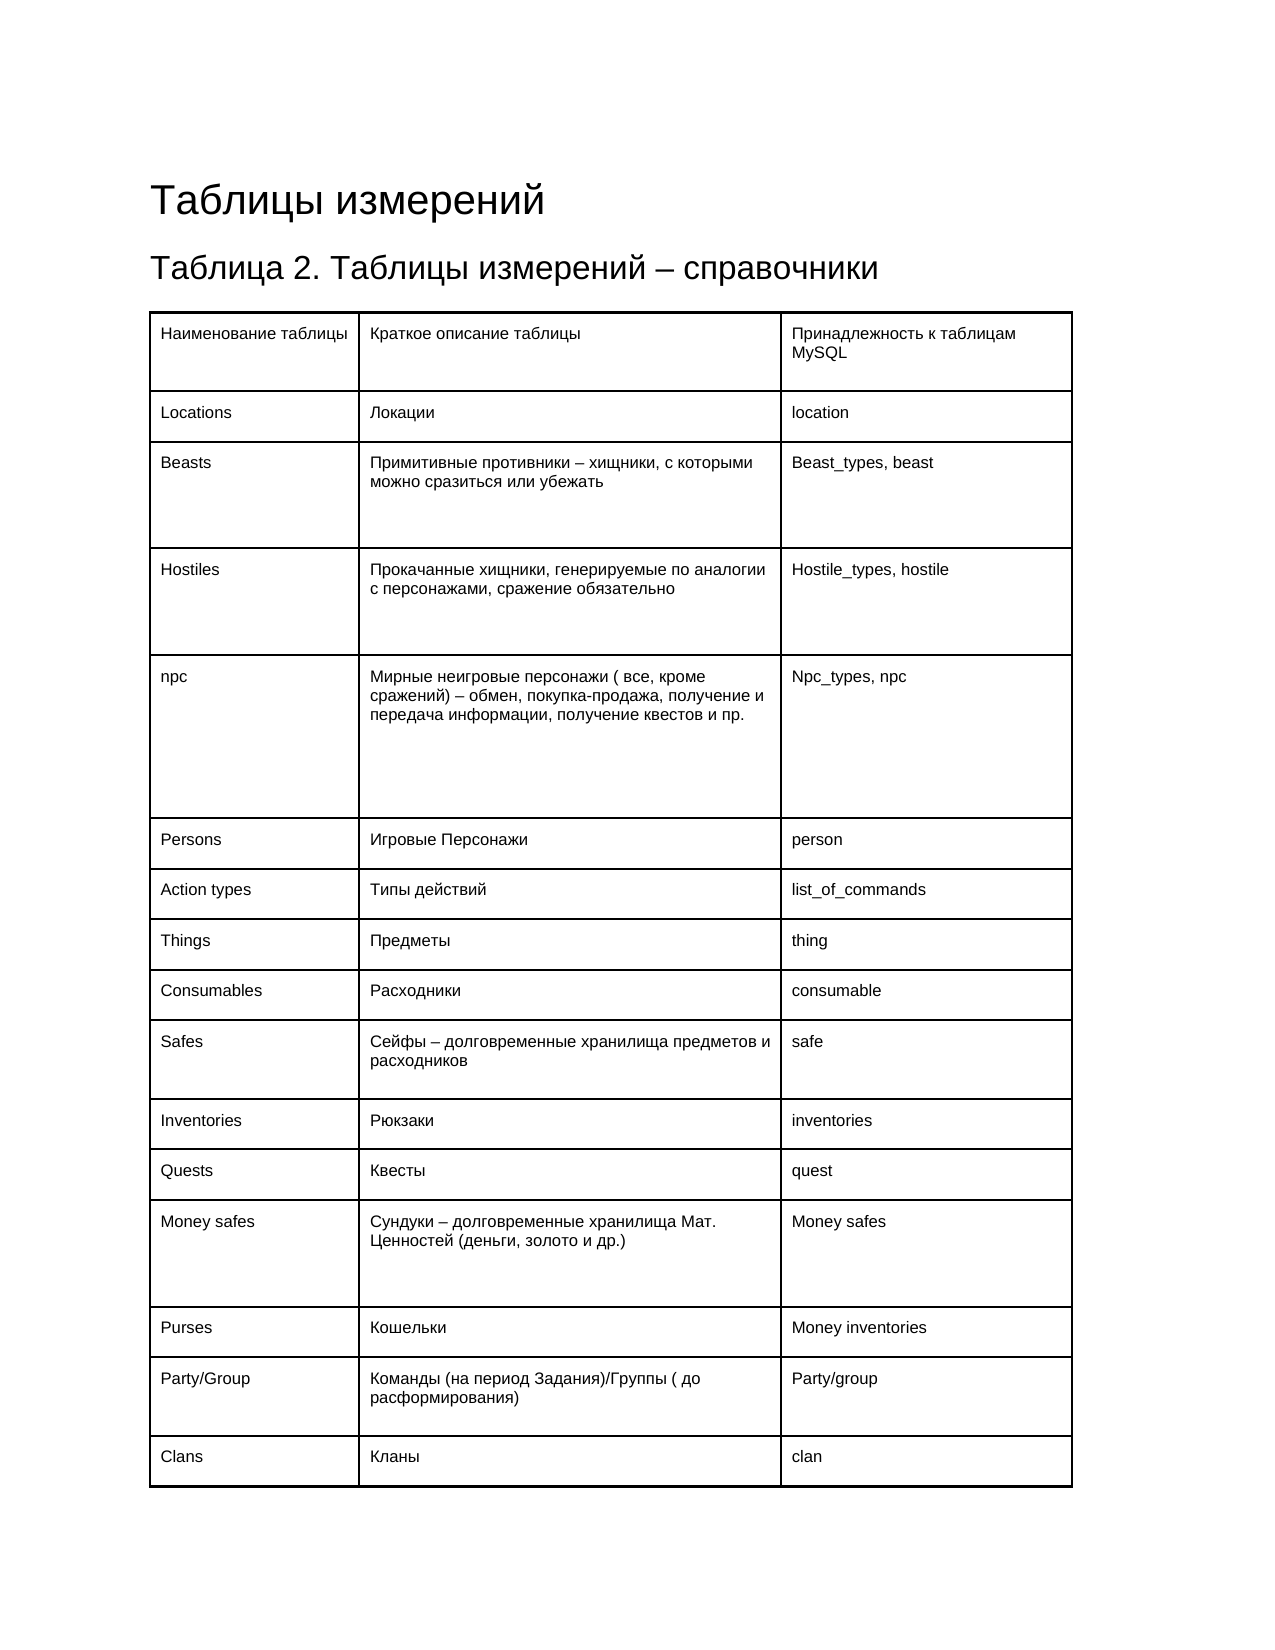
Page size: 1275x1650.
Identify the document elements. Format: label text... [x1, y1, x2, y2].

table_cell Мирные неигровые персонажи ( все, кроме сражений) – обмен, покупка-продажа, получение и передача информации, получение квестов и пр. [360, 656, 780, 817]
table_cell inventories [782, 1100, 1071, 1148]
table_cell npc [151, 656, 358, 817]
table_cell Типы действий [360, 870, 780, 918]
table_cell Команды (на период Задания)/Группы ( до расформирования) [360, 1358, 780, 1435]
table_cell Things [151, 920, 358, 969]
table_cell person [782, 819, 1071, 868]
table_cell Hostile_types, hostile [782, 549, 1071, 654]
subtitle Таблицы измерений [150, 175, 1125, 223]
table_cell Inventories [151, 1100, 358, 1148]
table_cell thing [782, 920, 1071, 969]
table_cell Money inventories [782, 1308, 1071, 1356]
table_header Принадлежность к таблицам MySQL [782, 314, 1071, 390]
table_header Наименование таблицы [151, 314, 358, 390]
table_cell Beasts [151, 443, 358, 547]
table_cell list_of_commands [782, 870, 1071, 918]
table_cell Npc_types, npc [782, 656, 1071, 817]
subtitle Таблица 2. Таблицы измерений – справочники [150, 248, 1125, 286]
table_header Краткое описание таблицы [360, 314, 780, 390]
table_cell Locations [151, 392, 358, 441]
table_cell Игровые Персонажи [360, 819, 780, 868]
table_cell Предметы [360, 920, 780, 969]
table_cell Purses [151, 1308, 358, 1356]
table_cell Money safes [151, 1201, 358, 1306]
table_cell Party/Group [151, 1358, 358, 1435]
table_cell Квесты [360, 1150, 780, 1199]
table_cell Safes [151, 1021, 358, 1098]
table_cell Consumables [151, 971, 358, 1019]
table_cell Hostiles [151, 549, 358, 654]
table_cell Clans [151, 1437, 358, 1485]
table_cell Локации [360, 392, 780, 441]
table_cell Money safes [782, 1201, 1071, 1306]
table_cell Рюкзаки [360, 1100, 780, 1148]
table_cell location [782, 392, 1071, 441]
table_cell Party/group [782, 1358, 1071, 1435]
table_cell quest [782, 1150, 1071, 1199]
table_cell Кошельки [360, 1308, 780, 1356]
table_cell Quests [151, 1150, 358, 1199]
table_cell Persons [151, 819, 358, 868]
table_cell Action types [151, 870, 358, 918]
table_cell Кланы [360, 1437, 780, 1485]
table_cell Сундуки – долговременные хранилища Мат. Ценностей (деньги, золото и др.) [360, 1201, 780, 1306]
table_cell consumable [782, 971, 1071, 1019]
table_cell Расходники [360, 971, 780, 1019]
table_cell Примитивные противники – хищники, с которыми можно сразиться или убежать [360, 443, 780, 547]
table_cell safe [782, 1021, 1071, 1098]
table_cell clan [782, 1437, 1071, 1485]
table_cell Beast_types, beast [782, 443, 1071, 547]
table_cell Прокачанные хищники, генерируемые по аналогии с персонажами, сражение обязательно [360, 549, 780, 654]
table_cell Сейфы – долговременные хранилища предметов и расходников [360, 1021, 780, 1098]
